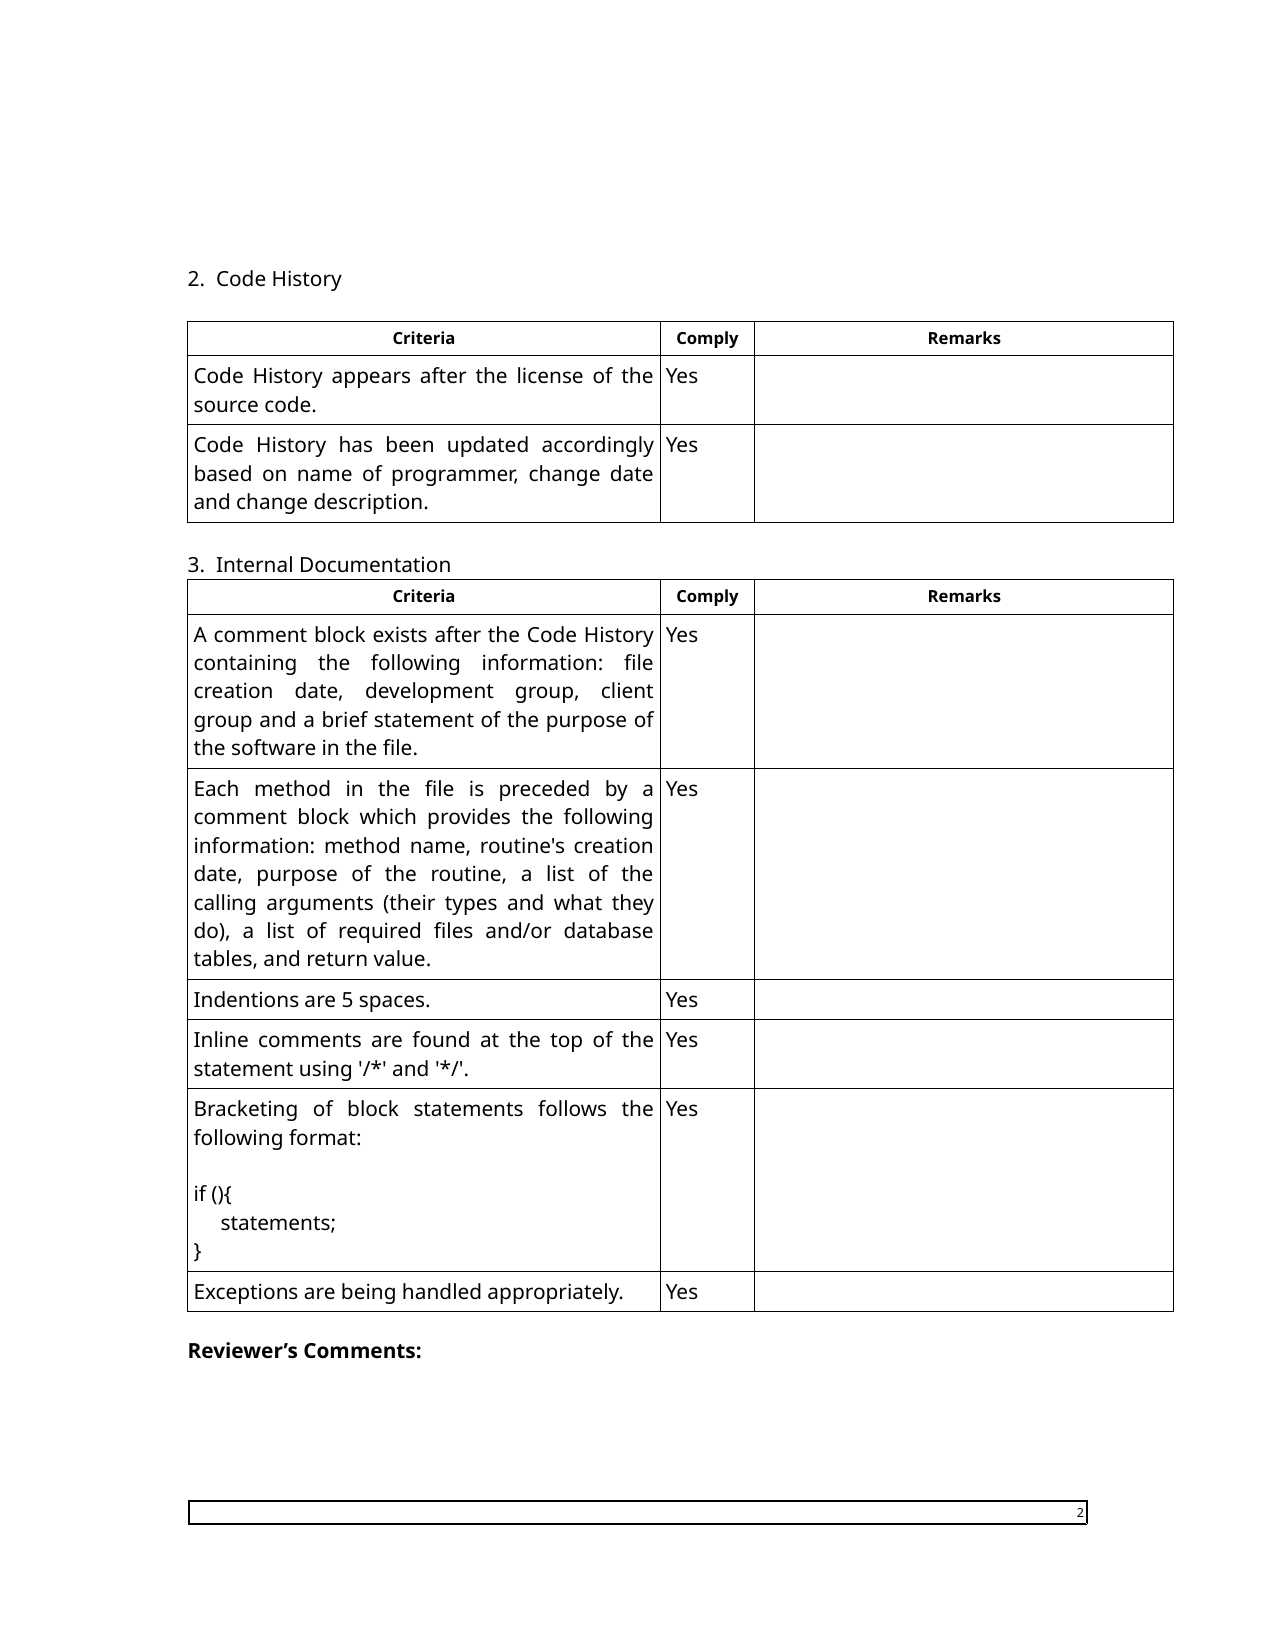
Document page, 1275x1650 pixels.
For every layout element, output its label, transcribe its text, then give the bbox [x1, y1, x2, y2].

table_cell Yes [661, 980, 754, 1019]
table_cell Code History appears after the license of the source code. [188, 356, 660, 424]
text 3. Internal Documentation [187, 550, 1087, 579]
table_header Criteria [188, 322, 660, 355]
text 2. Code History [187, 264, 1087, 292]
table_cell Yes [661, 1272, 754, 1311]
table_cell Bracketing of block statements follows the following format: if (){ statements; } [188, 1089, 660, 1271]
table_cell [755, 1089, 1173, 1271]
table_cell Yes [661, 425, 754, 521]
table_cell [755, 1272, 1173, 1311]
table_header Remarks [755, 580, 1173, 613]
table_header Criteria [188, 580, 660, 613]
table_cell Each method in the file is preceded by a comment block which provides the following information: method name, routine's creation date, purpose of the routine, a list of the calling arguments (their types and what they do), a list of required files and/or database tables, and return value. [188, 769, 660, 979]
table_cell [755, 769, 1173, 979]
table_cell Exceptions are being handled appropriately. [188, 1272, 660, 1311]
table_cell Yes [661, 615, 754, 768]
table_cell Inline comments are found at the top of the statement using '/*' and '*/'. [188, 1020, 660, 1088]
table_cell [755, 615, 1173, 768]
table_cell Yes [661, 1089, 754, 1271]
table_cell A comment block exists after the Code History containing the following information: file creation date, development group, client group and a brief statement of the purpose of the software in the file. [188, 615, 660, 768]
table_cell [755, 1020, 1173, 1088]
table_cell Indentions are 5 spaces. [188, 980, 660, 1019]
table_cell [755, 425, 1173, 521]
table_cell Code History has been updated accordingly based on name of programmer, change date and change description. [188, 425, 660, 521]
table_header Comply [661, 322, 754, 355]
table_cell Yes [661, 356, 754, 424]
table_header Remarks [755, 322, 1173, 355]
table_cell [755, 356, 1173, 424]
table_header Comply [661, 580, 754, 613]
subtitle Reviewer’s Comments: [187, 1337, 1087, 1393]
table_cell Yes [661, 1020, 754, 1088]
table_cell Yes [661, 769, 754, 979]
table_cell [755, 980, 1173, 1019]
